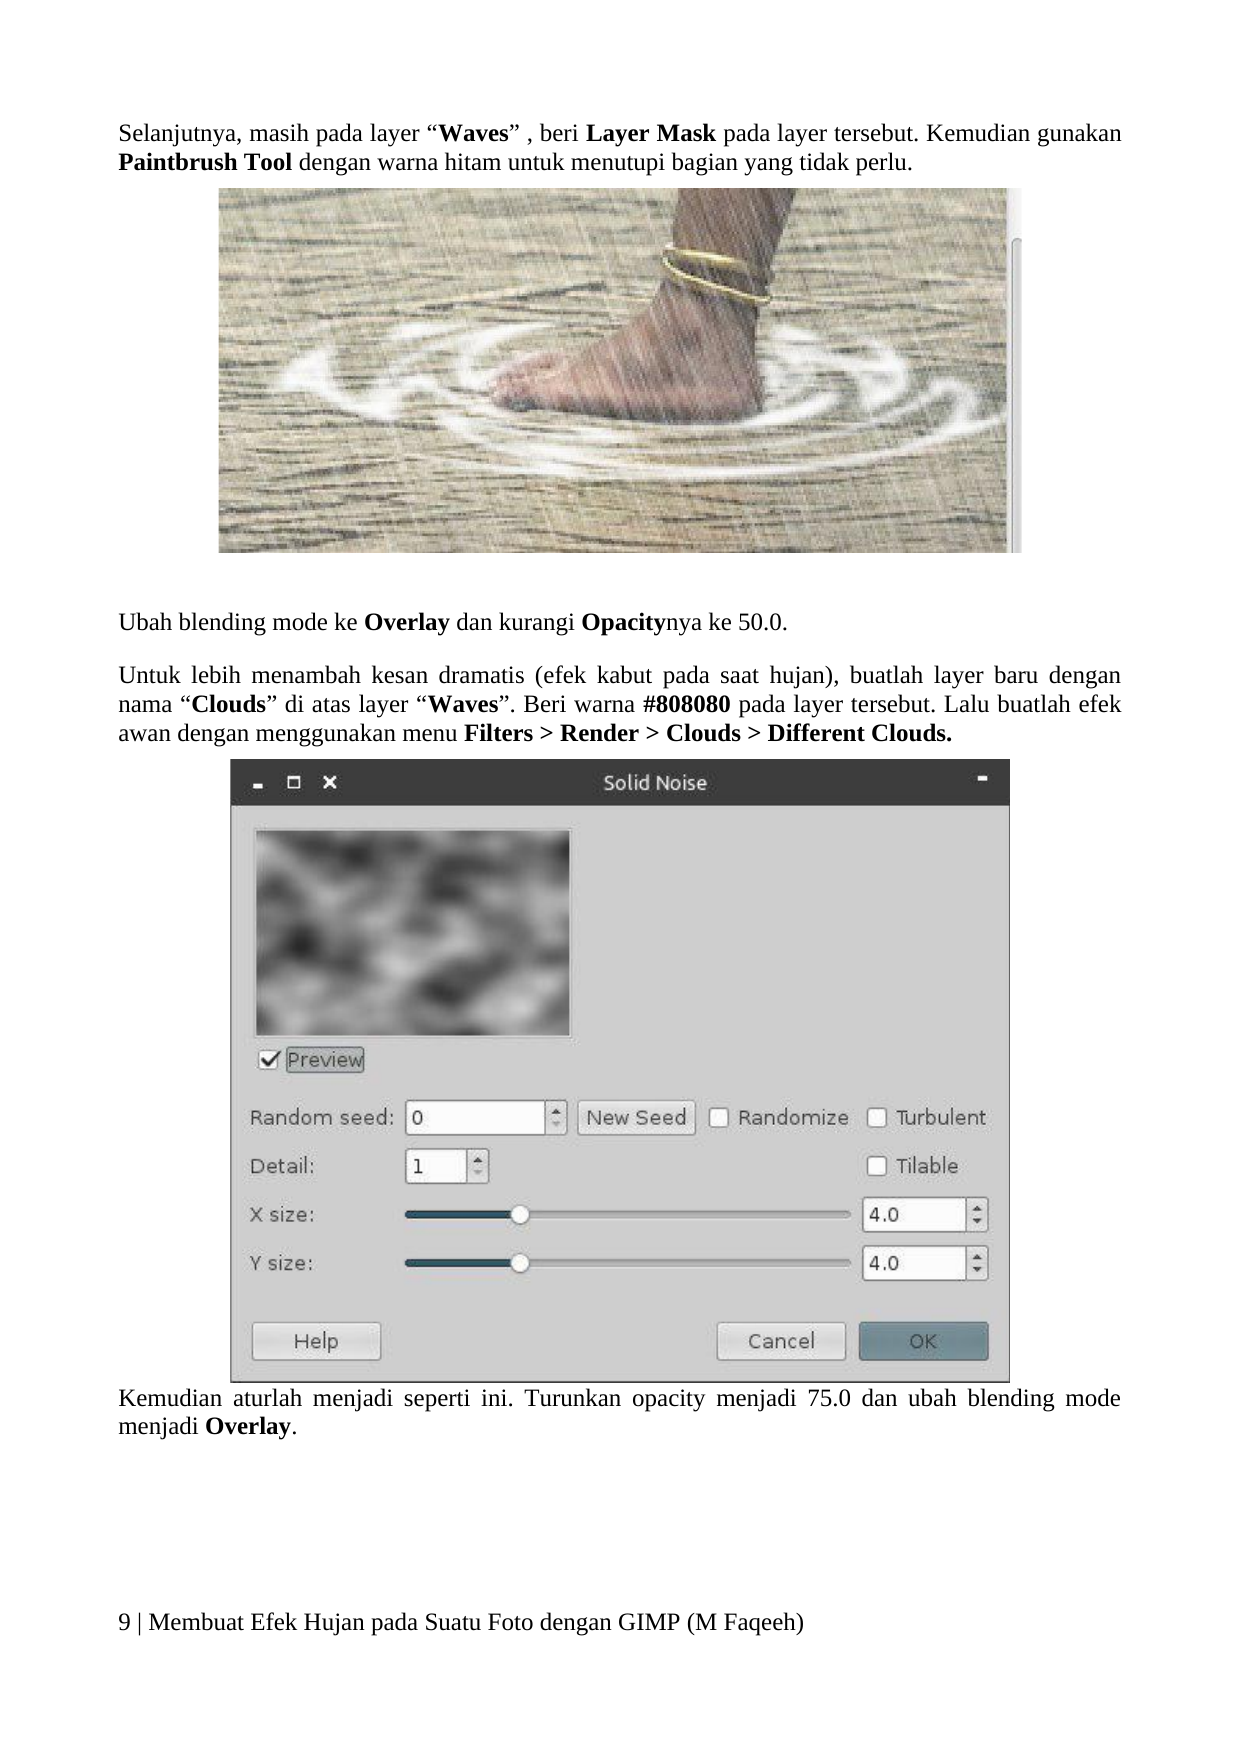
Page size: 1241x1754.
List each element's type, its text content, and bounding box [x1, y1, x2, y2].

text Ubah blending mode ke Overlay dan kurangi Opacitynya ke 50.0. [118, 607, 1122, 635]
text Untuk lebih menambah kesan dramatis (efek kabut pada saat hujan), buatlah layer baru dengan nama “Clouds” di atas layer “Waves”. Beri warna #808080 pada layer tersebut. Lalu buatlah efek awan dengan menggunakan menu Filters > Render > Clouds > Different Clouds. [118, 660, 1122, 747]
text Kemudian aturlah menjadi seperti ini. Turunkan opacity menjadi 75.0 dan ubah blending mode menjadi Overlay. [118, 772, 1122, 1440]
text Selanjutnya, masih pada layer “Waves” , beri Layer Mask pada layer tersebut. Kemudian gunakan Paintbrush Tool dengan warna hitam untuk menutupi bagian yang tidak perlu. [118, 118, 1122, 176]
picture [218, 188, 1022, 553]
picture [230, 759, 1010, 1383]
